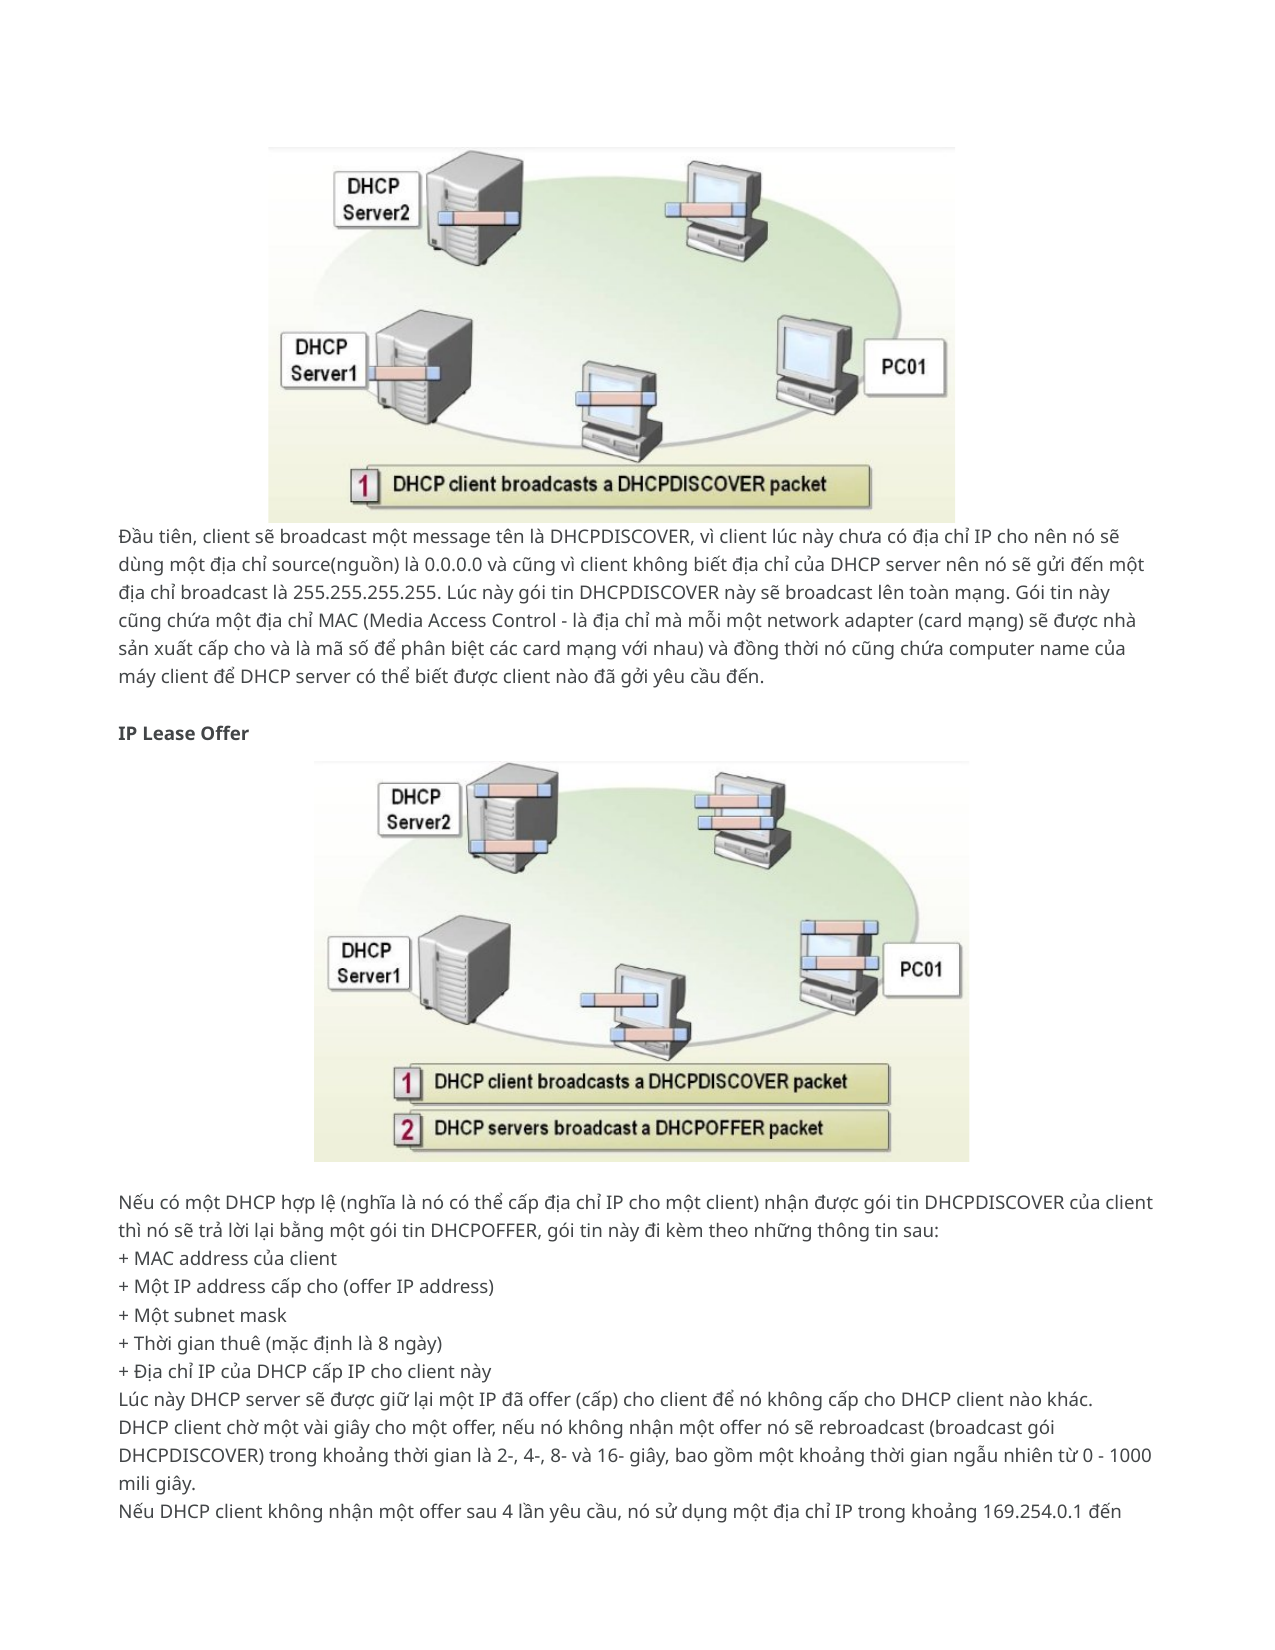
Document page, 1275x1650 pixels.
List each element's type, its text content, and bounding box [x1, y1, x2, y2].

text IP Lease Offer [118, 717, 1157, 1187]
picture [268, 147, 956, 523]
picture [314, 761, 970, 1162]
text Nếu có một DHCP hợp lệ (nghĩa là nó có thể cấp địa chỉ IP cho một client) nhận được gói tin DHCPDISCOVER của client thì nó sẽ trả lời lại bằng một gói tin DHCPOFFER, gói tin này đi kèm theo những thông tin sau: + MAC address của client + Một IP address cấp cho (offer IP address) + Một subnet mask + Thời gian thuê (mặc định là 8 ngày) + Địa chỉ IP của DHCP cấp IP cho client này Lúc này DHCP server sẽ được giữ lại một IP đã offer (cấp) cho client để nó không cấp cho DHCP client nào khác. DHCP client chờ một vài giây cho một offer, nếu nó không nhận một offer nó sẽ rebroadcast (broadcast gói DHCPDISCOVER) trong khoảng thời gian là 2-, 4-, 8- và 16- giây, bao gồm một khoảng thời gian ngẫu nhiên từ 0 - 1000 mili giây. Nếu DHCP client không nhận một offer sau 4 lần yêu cầu, nó sử dụng một địa chỉ IP trong khoảng 169.254.0.1 đến [118, 1187, 1157, 1524]
text Đầu tiên, client sẽ broadcast một message tên là DHCPDISCOVER, vì client lúc này chưa có địa chỉ IP cho nên nó sẽ dùng một địa chỉ source(nguồn) là 0.0.0.0 và cũng vì client không biết địa chỉ của DHCP server nên nó sẽ gửi đến một địa chỉ broadcast là 255.255.255.255. Lúc này gói tin DHCPDISCOVER này sẽ broadcast lên toàn mạng. Gói tin này cũng chứa một địa chỉ MAC (Media Access Control - là địa chỉ mà mỗi một network adapter (card mạng) sẽ được nhà sản xuất cấp cho và là mã số để phân biệt các card mạng với nhau) và đồng thời nó cũng chứa computer name của máy client để DHCP server có thể biết được client nào đã gởi yêu cầu đến. [118, 118, 1157, 689]
